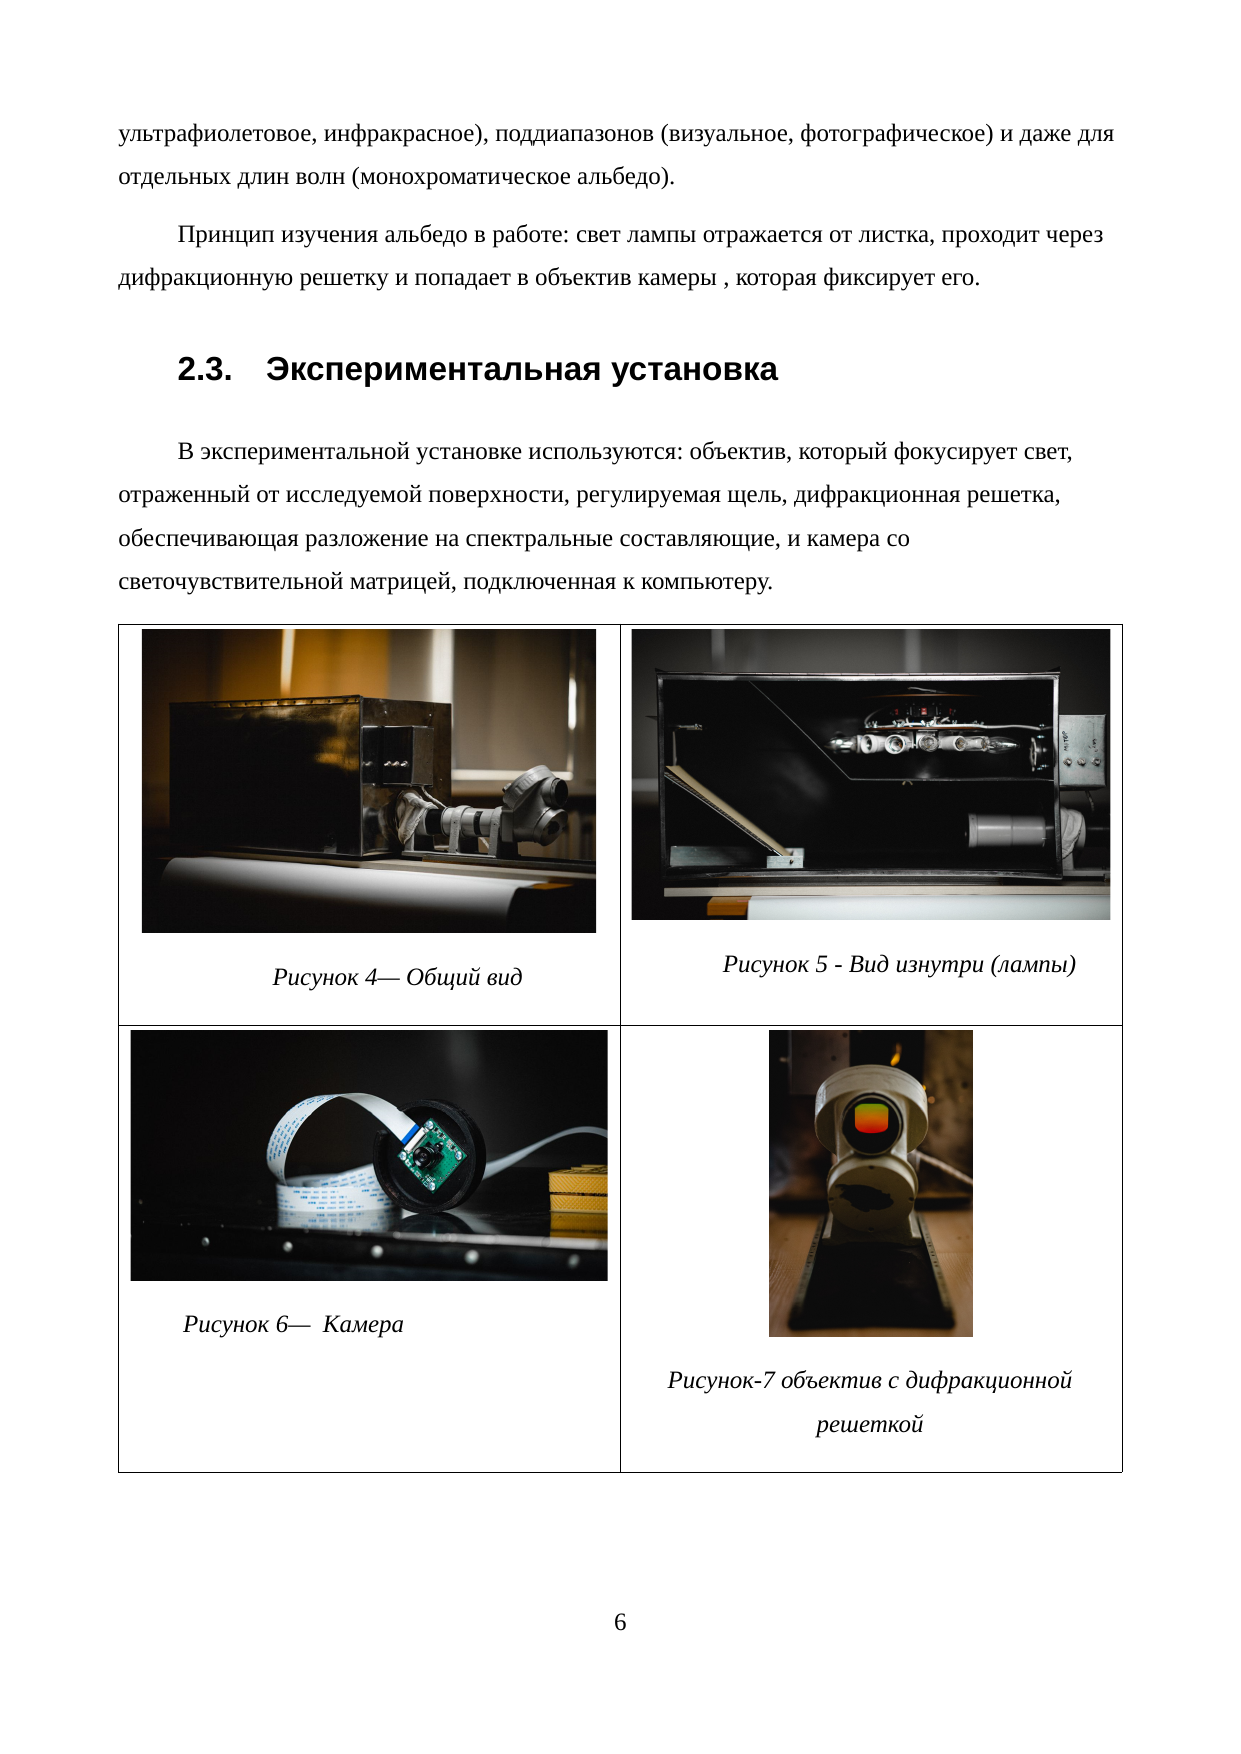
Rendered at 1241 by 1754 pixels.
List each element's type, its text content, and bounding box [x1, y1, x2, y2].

text В экспериментальной установке используются: объектив, который фокусирует свет, отраженный от исследуемой поверхности, регулируемая щель, дифракционная решетка, обеспечивающая разложение на спектральные составляющие, и камера со светочувствительной матрицей, подключенная к компьютеру. [118, 436, 1122, 594]
table_header Рисунок 4— Общий вид [119, 625, 620, 1025]
picture [130, 1030, 608, 1281]
picture [631, 629, 1111, 920]
picture [141, 629, 597, 933]
subtitle Экспериментальная установка [118, 349, 1122, 388]
table_cell Рисунок 6— Камера [119, 1026, 620, 1472]
table_cell Рисунок-7 объектив с дифракционной решеткой [621, 1026, 1122, 1472]
table_header Рисунок 5 - Вид изнутри (лампы) [621, 625, 1122, 1025]
picture [769, 1030, 973, 1337]
text Принцип изучения альбедо в работе: свет лампы отражается от листка, проходит через дифракционную решетку и попадает в объектив камеры , которая фиксирует его. [118, 219, 1122, 291]
text ультрафиолетовое, инфракрасное), поддиапазонов (визуальное, фотографическое) и даже для отдельных длин волн (монохроматическое альбедо). [118, 118, 1122, 190]
